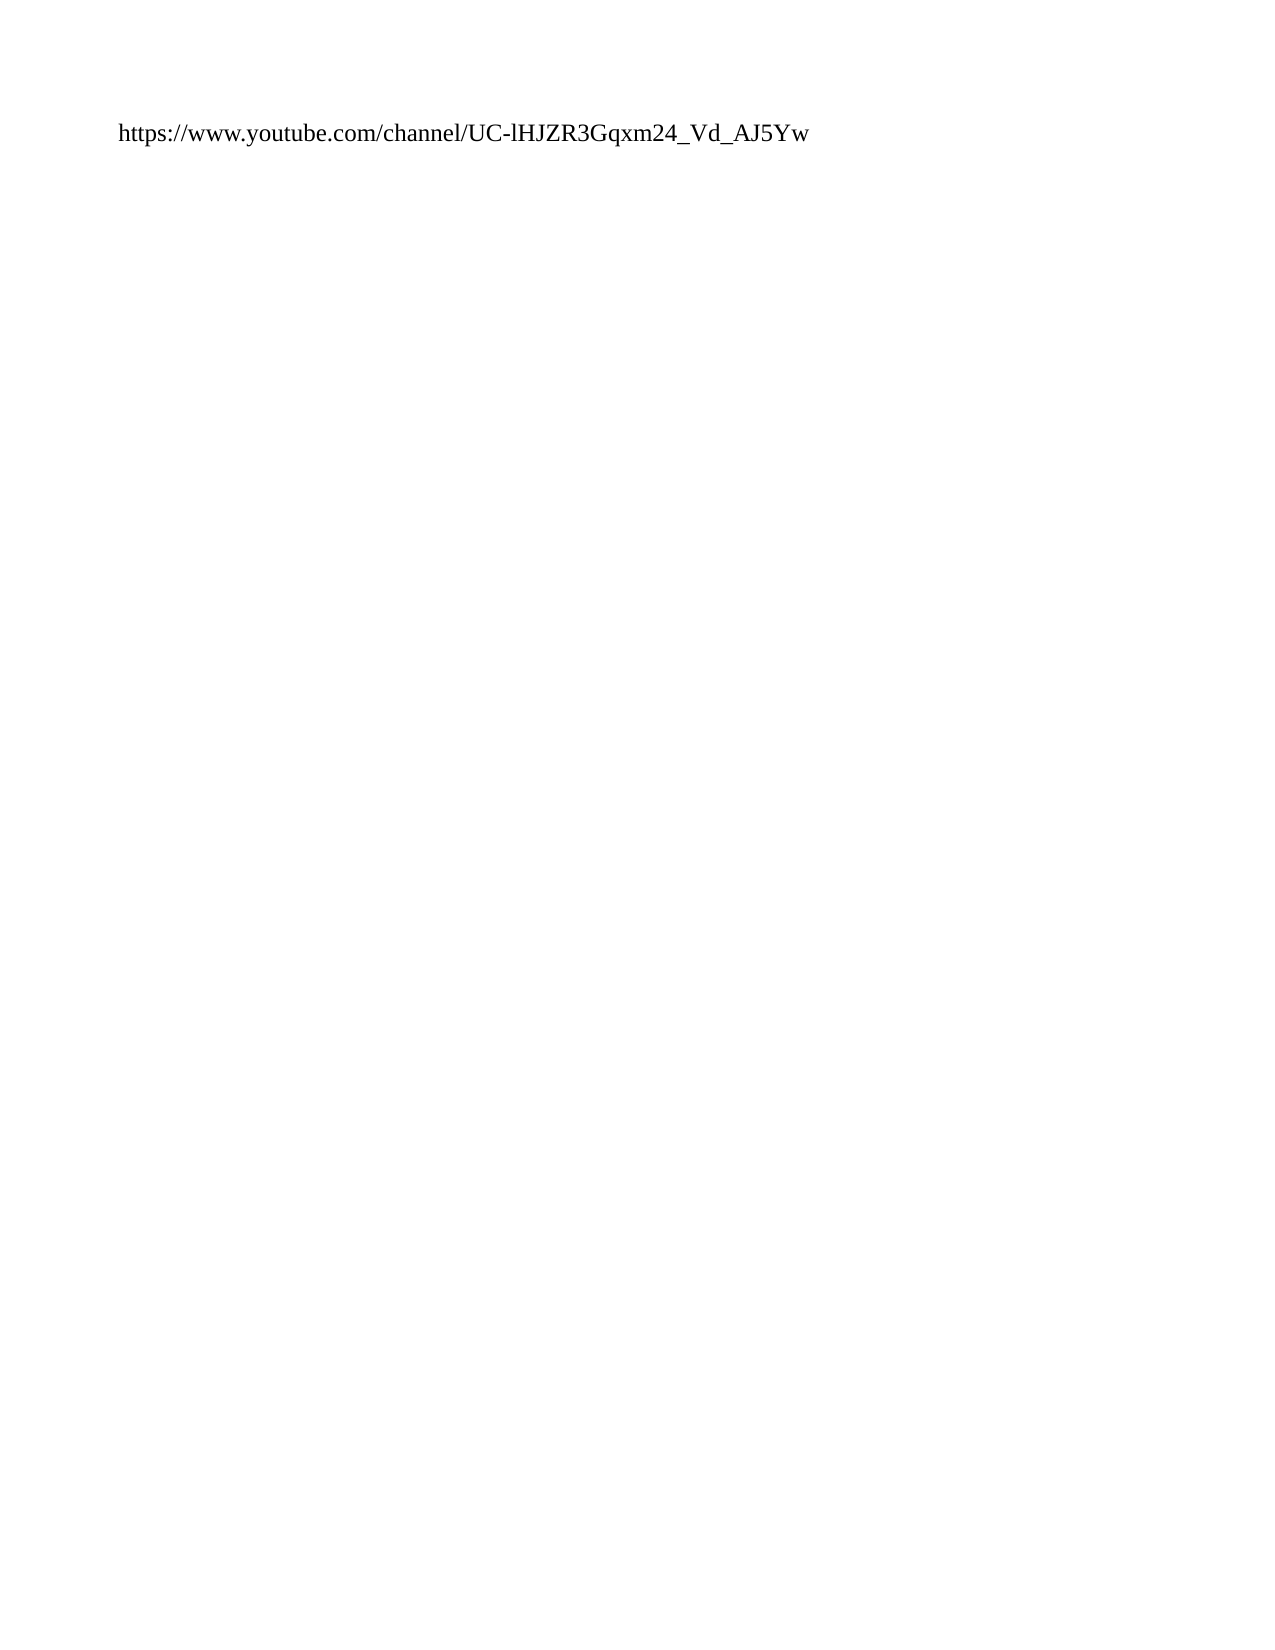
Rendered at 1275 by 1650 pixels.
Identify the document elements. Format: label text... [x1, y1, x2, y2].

text https://www.youtube.com/channel/UC-lHJZR3Gqxm24_Vd_AJ5Yw [118, 118, 1157, 147]
